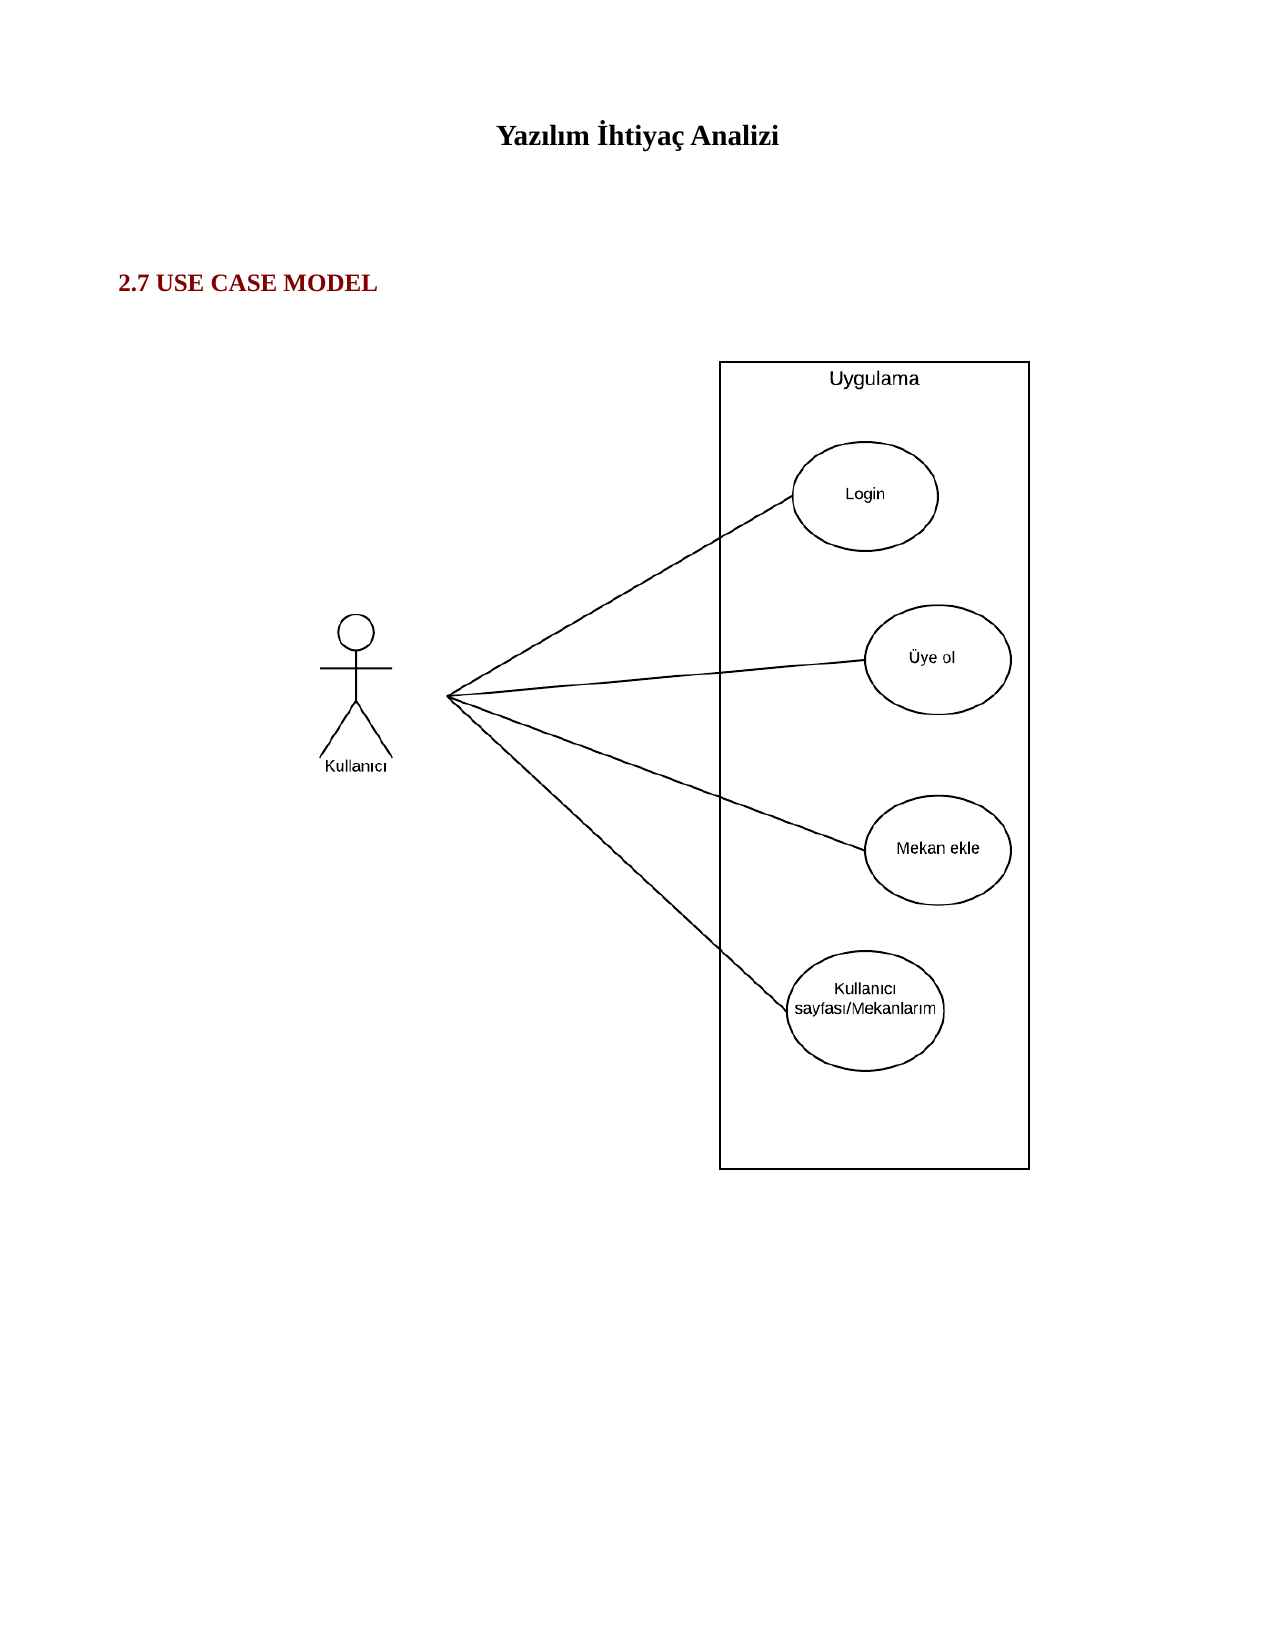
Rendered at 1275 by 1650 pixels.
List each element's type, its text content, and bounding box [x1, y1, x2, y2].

picture [210, 325, 1065, 1205]
text 2.7 USE CASE MODEL [118, 268, 1157, 297]
